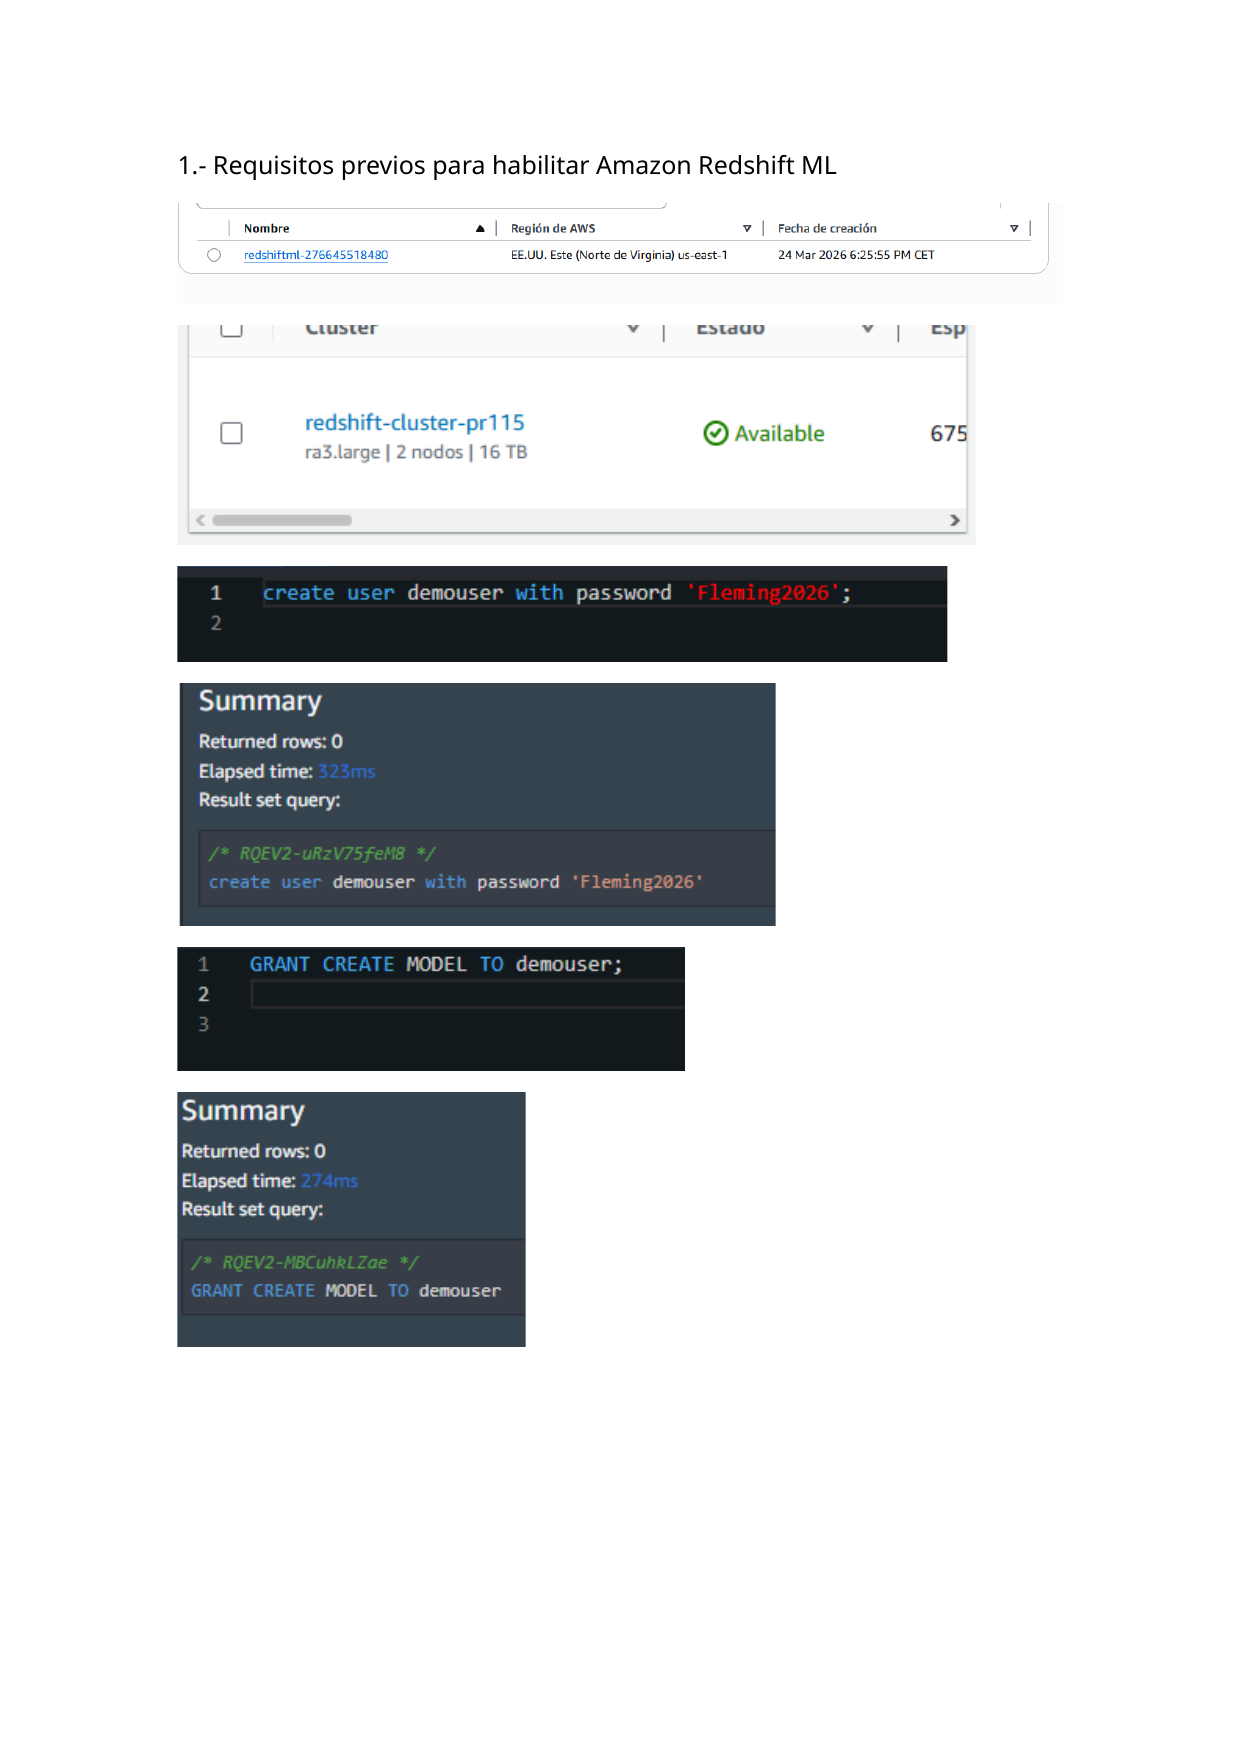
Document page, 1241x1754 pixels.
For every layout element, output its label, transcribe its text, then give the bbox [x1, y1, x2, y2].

text 1.- Requisitos previos para habilitar Amazon Redshift ML [177, 148, 1063, 182]
